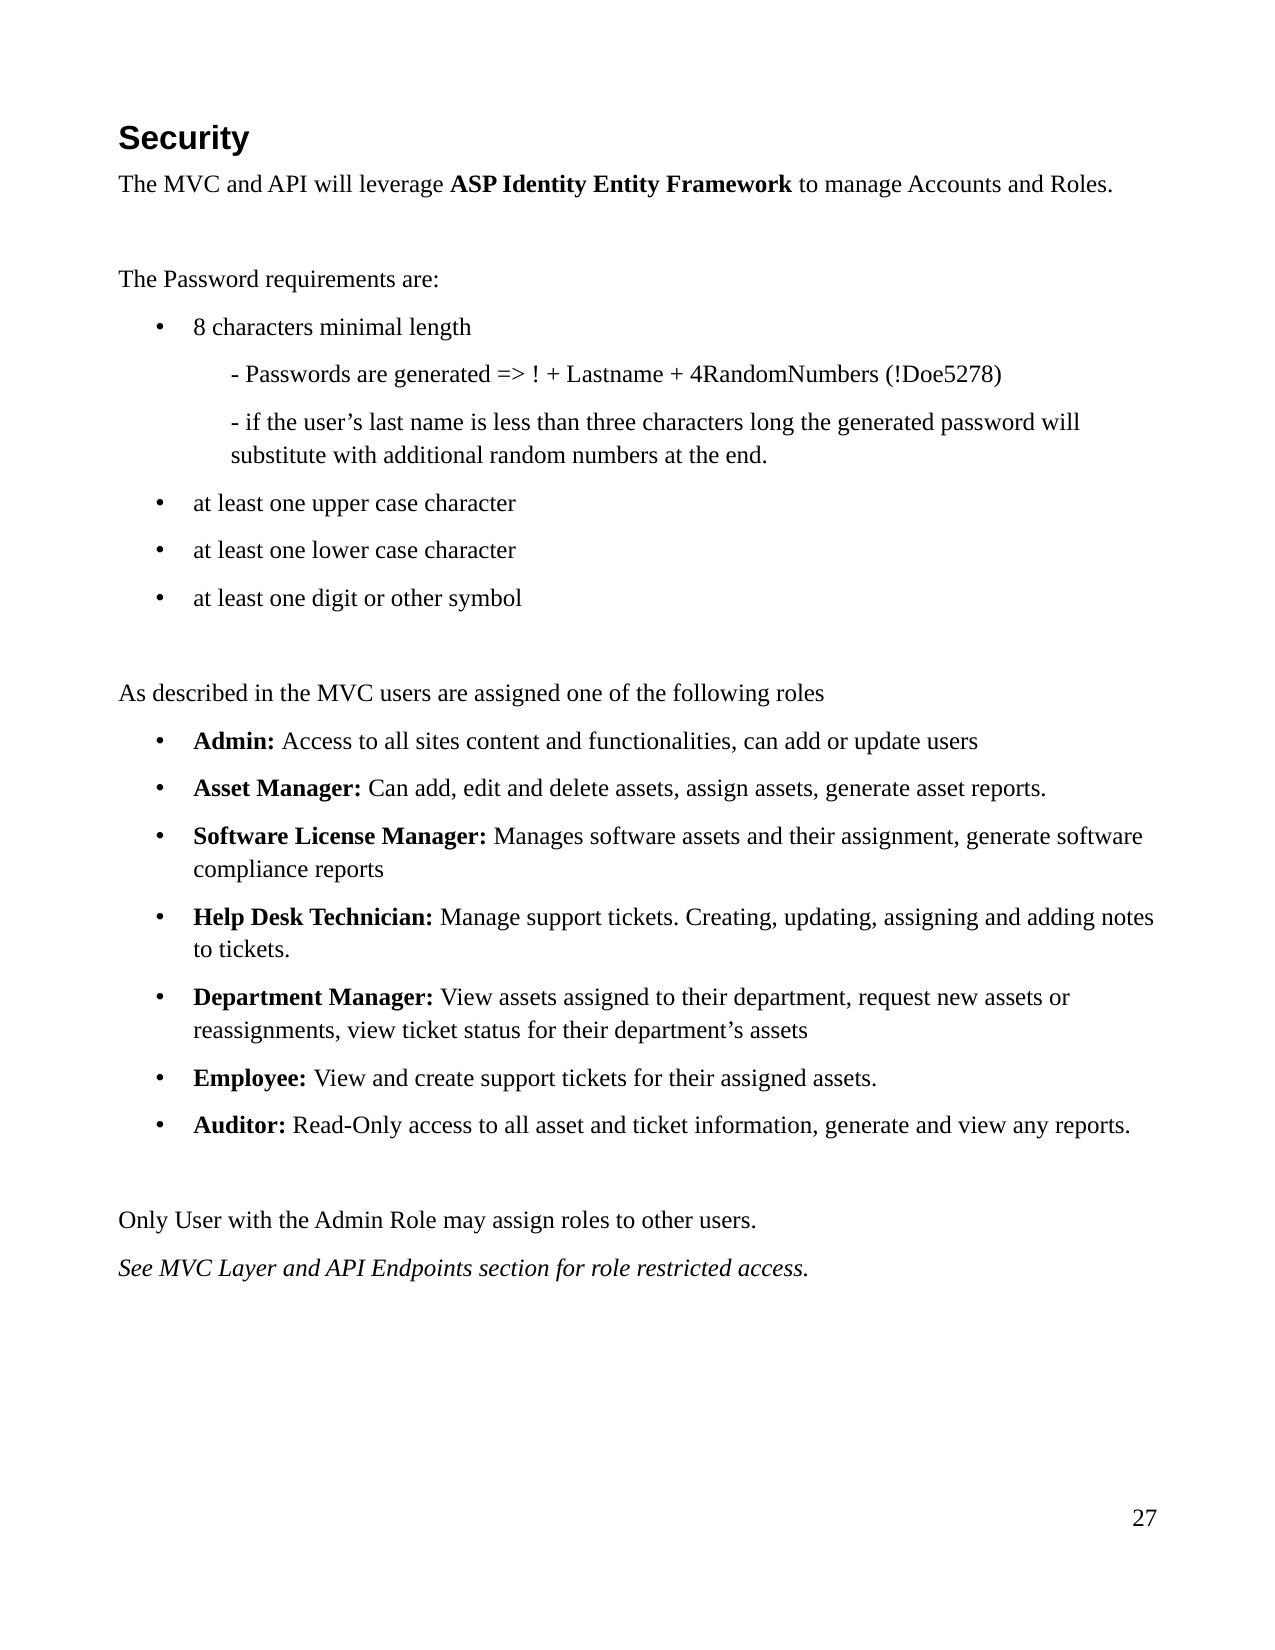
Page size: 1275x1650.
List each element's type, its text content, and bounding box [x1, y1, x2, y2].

text The Password requirements are: [118, 264, 1157, 293]
list Software License Manager: Manages software assets and their assignment, generate software compliance reports [156, 821, 1157, 883]
text As described in the MVC users are assigned one of the following roles [118, 678, 1157, 707]
text Only User with the Admin Role may assign roles to other users. [118, 1206, 1157, 1234]
list at least one upper case character [156, 488, 1157, 516]
text The MVC and API will leverage ASP Identity Entity Framework to manage Accounts and Roles. [118, 169, 1157, 198]
list - if the user’s last name is less than three characters long the generated password will substitute with additional random numbers at the end. [193, 407, 1157, 469]
text See MVC Layer and API Endpoints section for role restricted access. [118, 1253, 1157, 1282]
list Auditor: Read-Only access to all asset and ticket information, generate and view any reports. [156, 1110, 1157, 1139]
list Department Manager: View assets assigned to their department, request new assets or reassignments, view ticket status for their department’s assets [156, 982, 1157, 1044]
list at least one lower case character [156, 535, 1157, 564]
list at least one digit or other symbol [156, 583, 1157, 612]
subtitle Security [118, 118, 1157, 157]
list Asset Manager: Can add, edit and delete assets, assign assets, generate asset reports. [156, 773, 1157, 802]
list - Passwords are generated => ! + Lastname + 4RandomNumbers (!Doe5278) [193, 359, 1157, 388]
list Employee: View and create support tickets for their assigned assets. [156, 1063, 1157, 1092]
list 8 characters minimal length [156, 312, 1157, 341]
list Help Desk Technician: Manage support tickets. Creating, updating, assigning and adding notes to tickets. [156, 902, 1157, 963]
list Admin: Access to all sites content and functionalities, can add or update users [156, 726, 1157, 754]
